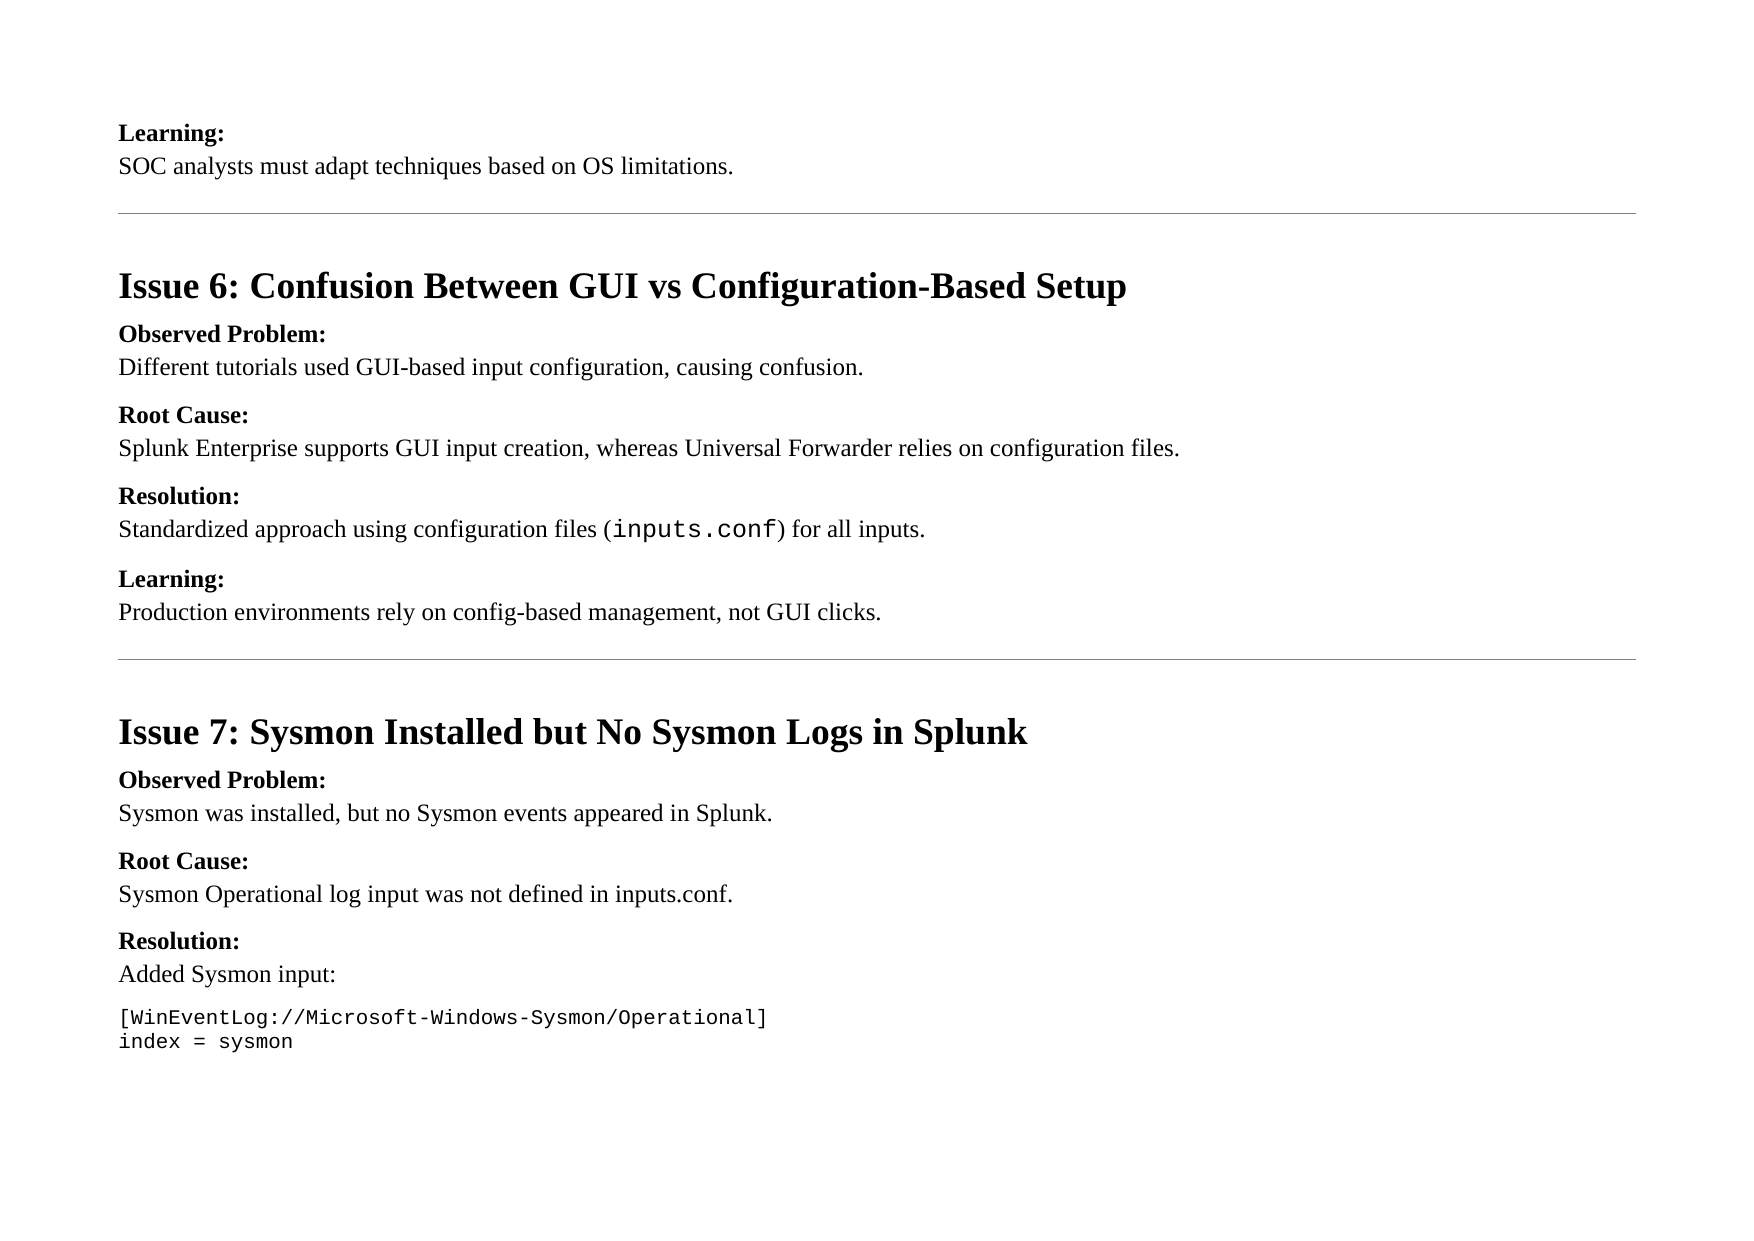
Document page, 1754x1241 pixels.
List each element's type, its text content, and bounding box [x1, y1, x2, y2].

text Root Cause: Sysmon Operational log input was not defined in inputs.conf. [118, 846, 1636, 907]
text index = sysmon [118, 1031, 1636, 1054]
text Resolution: Standardized approach using configuration files (inputs.conf) for all inputs. [118, 481, 1636, 544]
text Observed Problem: Different tutorials used GUI-based input configuration, causing confusion. [118, 319, 1636, 381]
text Observed Problem: Sysmon was installed, but no Sysmon events appeared in Splunk. [118, 765, 1636, 827]
subtitle Issue 6: Confusion Between GUI vs Configuration-Based Setup [118, 264, 1636, 307]
text Learning: Production environments rely on config-based management, not GUI clicks. [118, 564, 1636, 626]
text Resolution: Added Sysmon input: [118, 926, 1636, 988]
text Learning: SOC analysts must adapt techniques based on OS limitations. [118, 118, 1636, 180]
subtitle Issue 7: Sysmon Installed but No Sysmon Logs in Splunk [118, 709, 1636, 753]
text [WinEventLog://Microsoft-Windows-Sysmon/Operational] [118, 1007, 1636, 1031]
text Root Cause: Splunk Enterprise supports GUI input creation, whereas Universal Forwarder relies on configuration files. [118, 400, 1636, 462]
